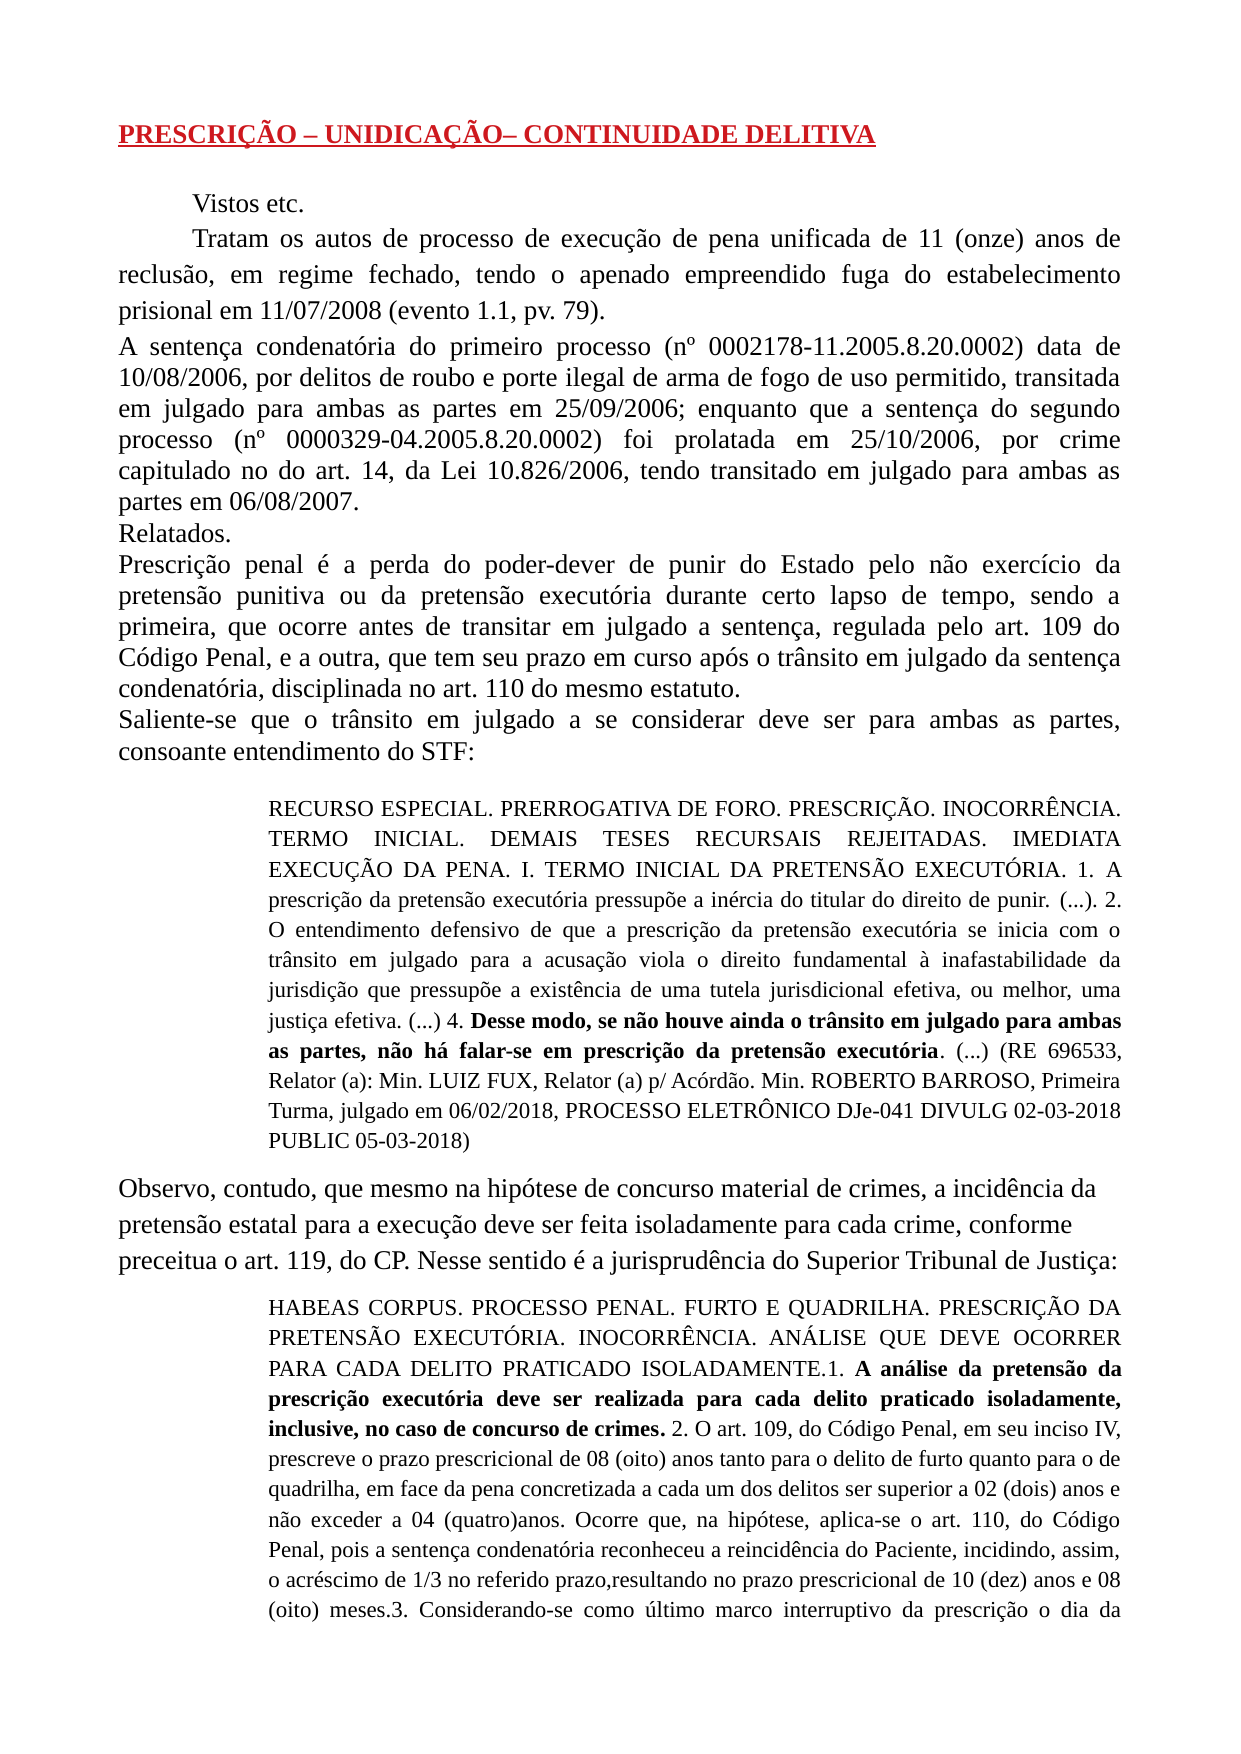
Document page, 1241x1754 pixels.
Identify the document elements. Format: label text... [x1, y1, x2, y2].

text Prescrição penal é a perda do poder-dever de punir do Estado pelo não exercício da pretensão punitiva ou da pretensão executória durante certo lapso de tempo, sendo a primeira, que ocorre antes de transitar em julgado a sentença, regulada pelo art. 109 do Código Penal, e a outra, que tem seu prazo em curso após o trânsito em julgado da sentença condenatória, disciplinada no art. 110 do mesmo estatuto. [118, 548, 1122, 703]
text Relatados. [118, 517, 1122, 548]
text Tratam os autos de processo de execução de pena unificada de 11 (onze) anos de reclusão, em regime fechado, tendo o apenado empreendido fuga do estabelecimento prisional em 11/07/2008 (evento 1.1, pv. 79). [118, 223, 1122, 325]
text HABEAS CORPUS. PROCESSO PENAL. FURTO E QUADRILHA. PRESCRIÇÃO DA PRETENSÃO EXECUTÓRIA. INOCORRÊNCIA. ANÁLISE QUE DEVE OCORRER PARA CADA DELITO PRATICADO ISOLADAMENTE.1. A análise da pretensão da prescrição executória deve ser realizada para cada delito praticado isoladamente, inclusive, no caso de concurso de crimes. 2. O art. 109, do Código Penal, em seu inciso IV, prescreve o prazo prescricional de 08 (oito) anos tanto para o delito de furto quanto para o de quadrilha, em face da pena concretizada a cada um dos delitos ser superior a 02 (dois) anos e não exceder a 04 (quatro)anos. Ocorre que, na hipótese, aplica-se o art. 110, do Código Penal, pois a sentença condenatória reconheceu a reincidência do Paciente, incidindo, assim, o acréscimo de 1/3 no referido prazo,resultando no prazo prescricional de 10 (dez) anos e 08 (oito) meses.3. Considerando-se como último marco interruptivo da prescrição o dia da [268, 1294, 1122, 1623]
text A sentença condenatória do primeiro processo (nº 0002178-11.2005.8.20.0002) data de 10/08/2006, por delitos de roubo e porte ilegal de arma de fogo de uso permitido, transitada em julgado para ambas as partes em 25/09/2006; enquanto que a sentença do segundo processo (nº 0000329-04.2005.8.20.0002) foi prolatada em 25/10/2006, por crime capitulado no do art. 14, da Lei 10.826/2006, tendo transitado em julgado para ambas as partes em 06/08/2007. [118, 330, 1122, 517]
text Saliente-se que o trânsito em julgado a se considerar deve ser para ambas as partes, consoante entendimento do STF: [118, 703, 1122, 766]
text Observo, contudo, que mesmo na hipótese de concurso material de crimes, a incidência da pretensão estatal para a execução deve ser feita isoladamente para cada crime, conforme preceitua o art. 119, do CP. Nesse sentido é a jurisprudência do Superior Tribunal de Justiça: [118, 1172, 1122, 1275]
text PRESCRIÇÃO – UNIDICAÇÃO– CONTINUIDADE DELITIVA [118, 118, 1122, 149]
text Vistos etc. [118, 187, 1122, 218]
text RECURSO ESPECIAL. PRERROGATIVA DE FORO. PRESCRIÇÃO. INOCORRÊNCIA. TERMO INICIAL. DEMAIS TESES RECURSAIS REJEITADAS. IMEDIATA EXECUÇÃO DA PENA. I. TERMO INICIAL DA PRETENSÃO EXECUTÓRIA. 1. A prescrição da pretensão executória pressupõe a inércia do titular do direito de punir. (...). 2. O entendimento defensivo de que a prescrição da pretensão executória se inicia com o trânsito em julgado para a acusação viola o direito fundamental à inafastabilidade da jurisdição que pressupõe a existência de uma tutela jurisdicional efetiva, ou melhor, uma justiça efetiva. (...) 4. Desse modo, se não houve ainda o trânsito em julgado para ambas as partes, não há falar-se em prescrição da pretensão executória. (...) (RE 696533, Relator (a): Min. LUIZ FUX, Relator (a) p/ Acórdão. Min. ROBERTO BARROSO, Primeira Turma, julgado em 06/02/2018, PROCESSO ELETRÔNICO DJe-041 DIVULG 02-03-2018 PUBLIC 05-03-2018) [268, 795, 1122, 1154]
